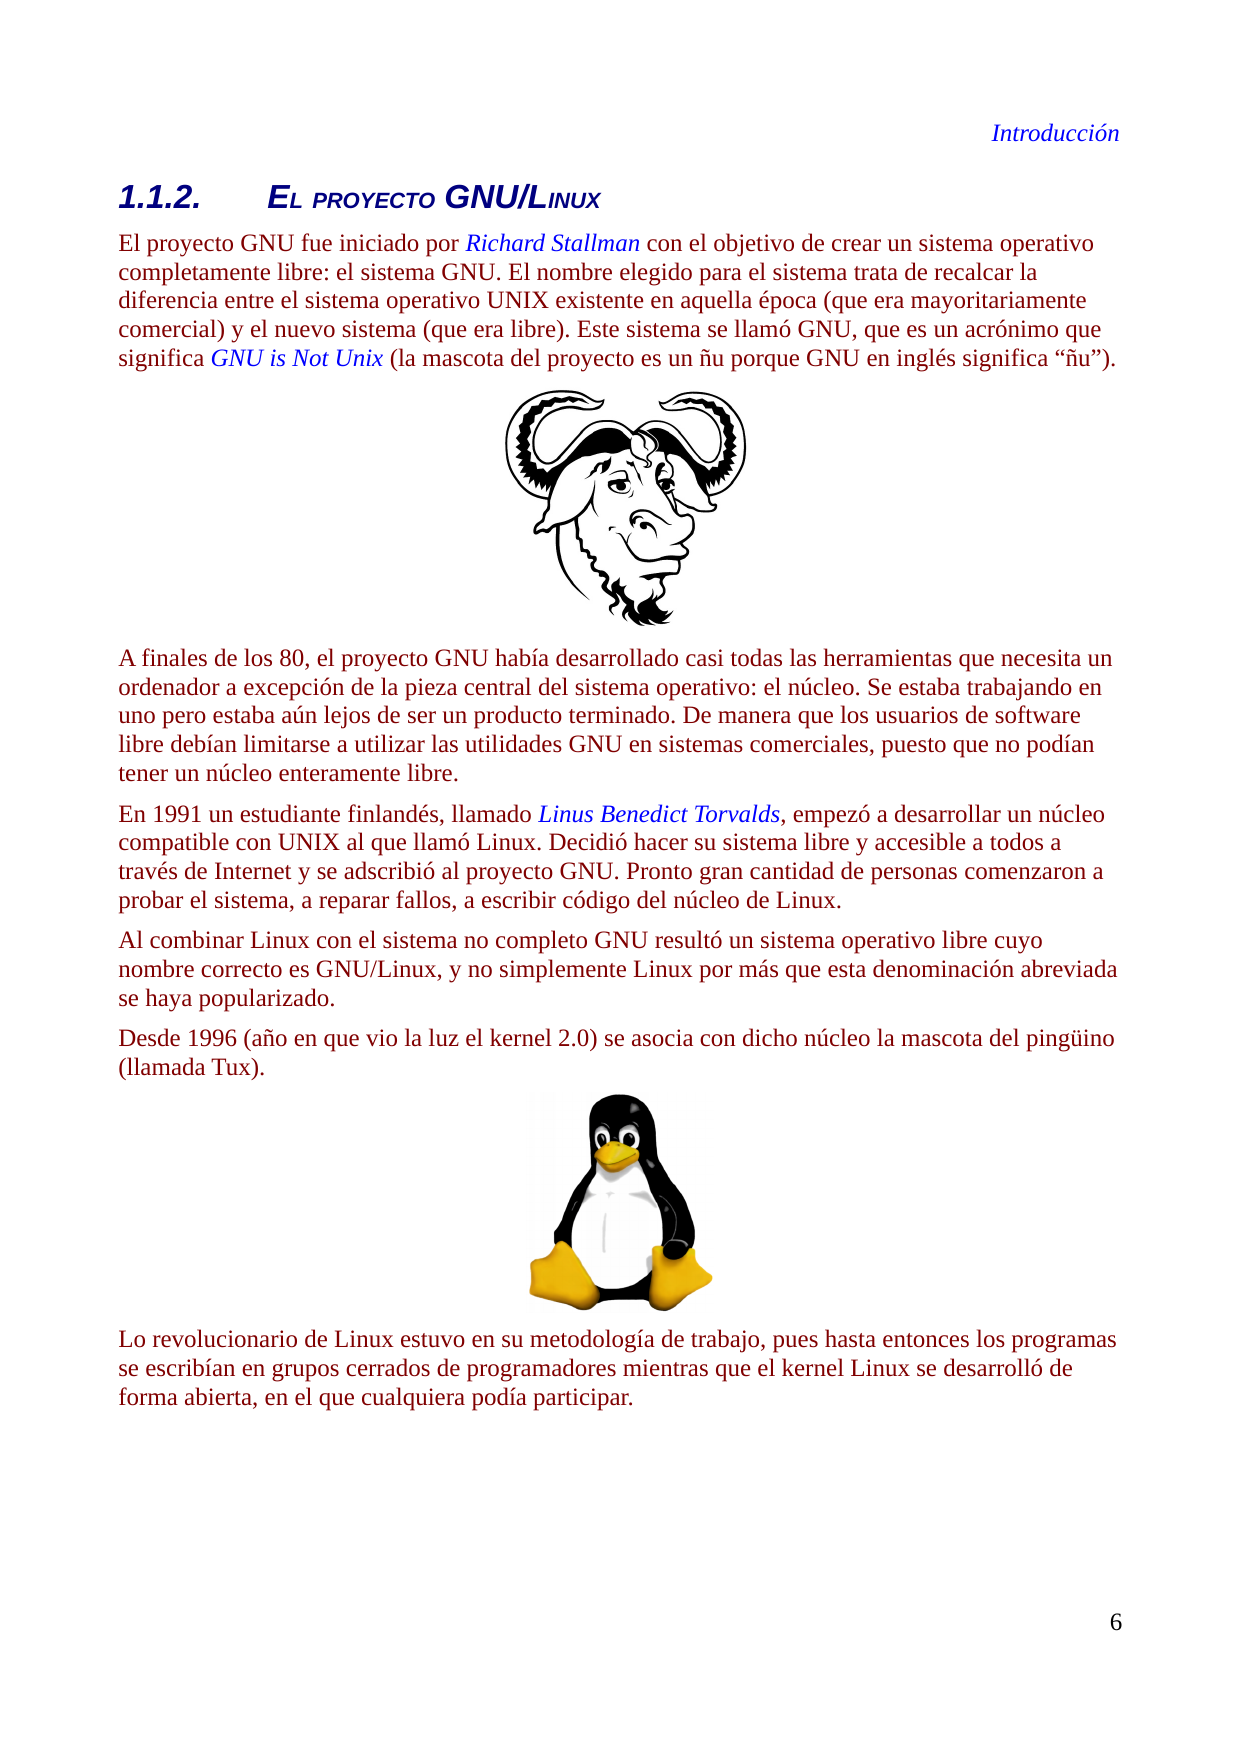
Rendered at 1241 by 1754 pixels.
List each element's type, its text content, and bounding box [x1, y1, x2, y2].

text Al combinar Linux con el sistema no completo GNU resultó un sistema operativo libre cuyo nombre correcto es GNU/Linux, y no simplemente Linux por más que esta denominación abreviada se haya popularizado. [118, 925, 1122, 1012]
text A finales de los 80, el proyecto GNU había desarrollado casi todas las herramientas que necesita un ordenador a excepción de la pieza central del sistema operativo: el núcleo. Se estaba trabajando en uno pero estaba aún lejos de ser un producto terminado. De manera que los usuarios de software libre debían limitarse a utilizar las utilidades GNU en sistemas comerciales, puesto que no podían tener un núcleo enteramente libre. [118, 643, 1122, 787]
text Lo revolucionario de Linux estuvo en su metodología de trabajo, pues hasta entonces los programas se escribían en grupos cerrados de programadores mientras que el kernel Linux se desarrolló de forma abierta, en el que cualquiera podía participar. [118, 1324, 1122, 1410]
picture [525, 1092, 715, 1313]
text Desde 1996 (año en que vio la luz el kernel 2.0) se asocia con dicho núcleo la mascota del pingüino (llamada Tux). [118, 1023, 1122, 1081]
picture [501, 383, 751, 632]
text En 1991 un estudiante finlandés, llamado Linus Benedict Torvalds, empezó a desarrollar un núcleo compatible con UNIX al que llamó Linux. Decidió hacer su sistema libre y accesible a todos a través de Internet y se adscribió al proyecto GNU. Pronto gran cantidad de personas comenzaron a probar el sistema, a reparar fallos, a escribir código del núcleo de Linux. [118, 799, 1122, 914]
subtitle El proyecto GNU/Linux [118, 177, 1122, 216]
text El proyecto GNU fue iniciado por Richard Stallman con el objetivo de crear un sistema operativo completamente libre: el sistema GNU. El nombre elegido para el sistema trata de recalcar la diferencia entre el sistema operativo UNIX existente en aquella época (que era mayoritariamente comercial) y el nuevo sistema (que era libre). Este sistema se llamó GNU, que es un acrónimo que significa GNU is Not Unix (la mascota del proyecto es un ñu porque GNU en inglés significa “ñu”). [118, 228, 1122, 372]
